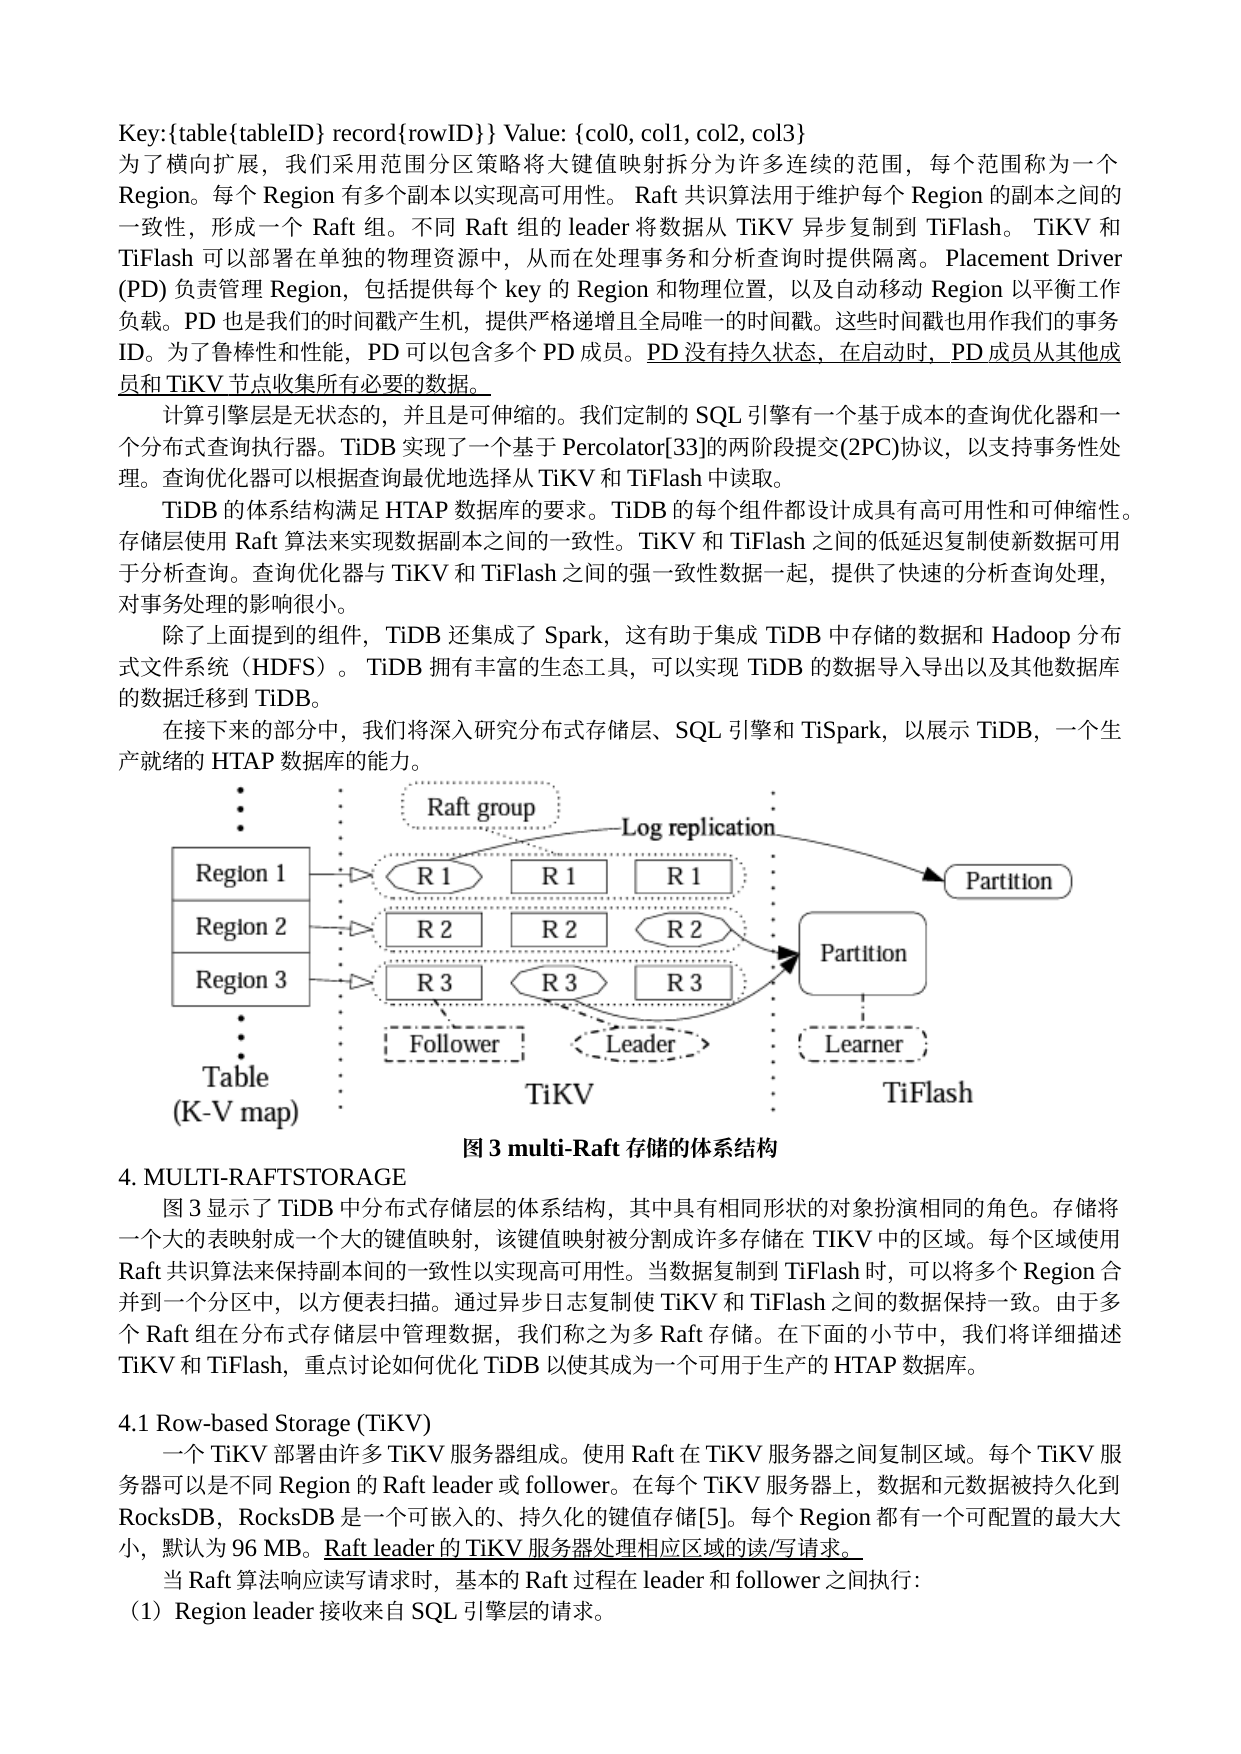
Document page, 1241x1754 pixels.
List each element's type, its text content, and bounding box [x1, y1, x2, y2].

text 当Raft算法响应读写请求时，基本的Raft过程在leader和follower之间执行： [118, 1563, 1122, 1594]
text 计算引擎层是无状态的，并且是可伸缩的。我们定制的SQL引擎有一个基于成本的查询优化器和一个分布式查询执行器。TiDB实现了一个基于Percolator[33]的两阶段提交(2PC)协议，以支持事务性处理。查询优化器可以根据查询最优地选择从TiKV和TiFlash中读取。 [118, 398, 1122, 493]
text 4. MULTI-RAFTSTORAGE [118, 1162, 1122, 1191]
text （1）Region leader接收来自SQL引擎层的请求。 [118, 1594, 1122, 1626]
text TiDB的体系结构满足HTAP数据库的要求。TiDB的每个组件都设计成具有高可用性和可伸缩性。存储层使用 Raft 算法来实现数据副本之间的一致性。TiKV 和 TiFlash 之间的低延迟复制使新数据可用于分析查询。查询优化器与TiKV和TiFlash之间的强一致性数据一起，提供了快速的分析查询处理，对事务处理的影响很小。 [118, 493, 1122, 619]
text 在接下来的部分中，我们将深入研究分布式存储层、SQL 引擎和 TiSpark，以展示 TiDB，一个生产就绪的 HTAP 数据库的能力。 [118, 713, 1122, 776]
text 图3 multi-Raft存储的体系结构 [118, 776, 1122, 1162]
picture [159, 776, 1082, 1131]
text Key:{table{tableID} record{rowID}} Value: {col0, col1, col2, col3} [118, 118, 1122, 147]
text 为了横向扩展，我们采用范围分区策略将大键值映射拆分为许多连续的范围，每个范围称为一个Region。每个 Region 有多个副本以实现高可用性。 Raft 共识算法用于维护每个 Region 的副本之间的一致性，形成一个 Raft 组。不同 Raft 组的leader将数据从 TiKV 异步复制到 TiFlash。 TiKV 和 TiFlash 可以部署在单独的物理资源中，从而在处理事务和分析查询时提供隔离。Placement Driver (PD) 负责管理 Region，包括提供每个 key 的 Region 和物理位置，以及自动移动 Region 以平衡工作负载。PD 也是我们的时间戳产生机，提供严格递增且全局唯一的时间戳。这些时间戳也用作我们的事务ID。为了鲁棒性和性能，PD可以包含多个PD成员。PD没有持久状态，在启动时，PD成员从其他成员和TiKV节点收集所有必要的数据。 [118, 147, 1122, 398]
text 一个TiKV部署由许多TiKV服务器组成。使用Raft在TiKV服务器之间复制区域。每个TiKV服务器可以是不同Region的Raft leader或follower。在每个TiKV服务器上，数据和元数据被持久化到RocksDB，RocksDB是一个可嵌入的、持久化的键值存储[5]。每个Region都有一个可配置的最大大小，默认为96 MB。Raft leader的TiKV服务器处理相应区域的读/写请求。 [118, 1437, 1122, 1563]
text 4.1 Row-based Storage (TiKV) [118, 1408, 1122, 1437]
text 图3显示了TiDB中分布式存储层的体系结构，其中具有相同形状的对象扮演相同的角色。存储将一个大的表映射成一个大的键值映射，该键值映射被分割成许多存储在TIKV中的区域。每个区域使用Raft共识算法来保持副本间的一致性以实现高可用性。当数据复制到TiFlash时，可以将多个Region合并到一个分区中，以方便表扫描。通过异步日志复制使TiKV和TiFlash之间的数据保持一致。由于多个Raft组在分布式存储层中管理数据，我们称之为多Raft存储。在下面的小节中，我们将详细描述TiKV和TiFlash，重点讨论如何优化TiDB以使其成为一个可用于生产的HTAP数据库。 [118, 1191, 1122, 1380]
text 除了上面提到的组件，TiDB 还集成了 Spark，这有助于集成 TiDB 中存储的数据和 Hadoop 分布式文件系统（HDFS）。 TiDB 拥有丰富的生态工具，可以实现 TiDB 的数据导入导出以及其他数据库的数据迁移到 TiDB。 [118, 619, 1122, 713]
